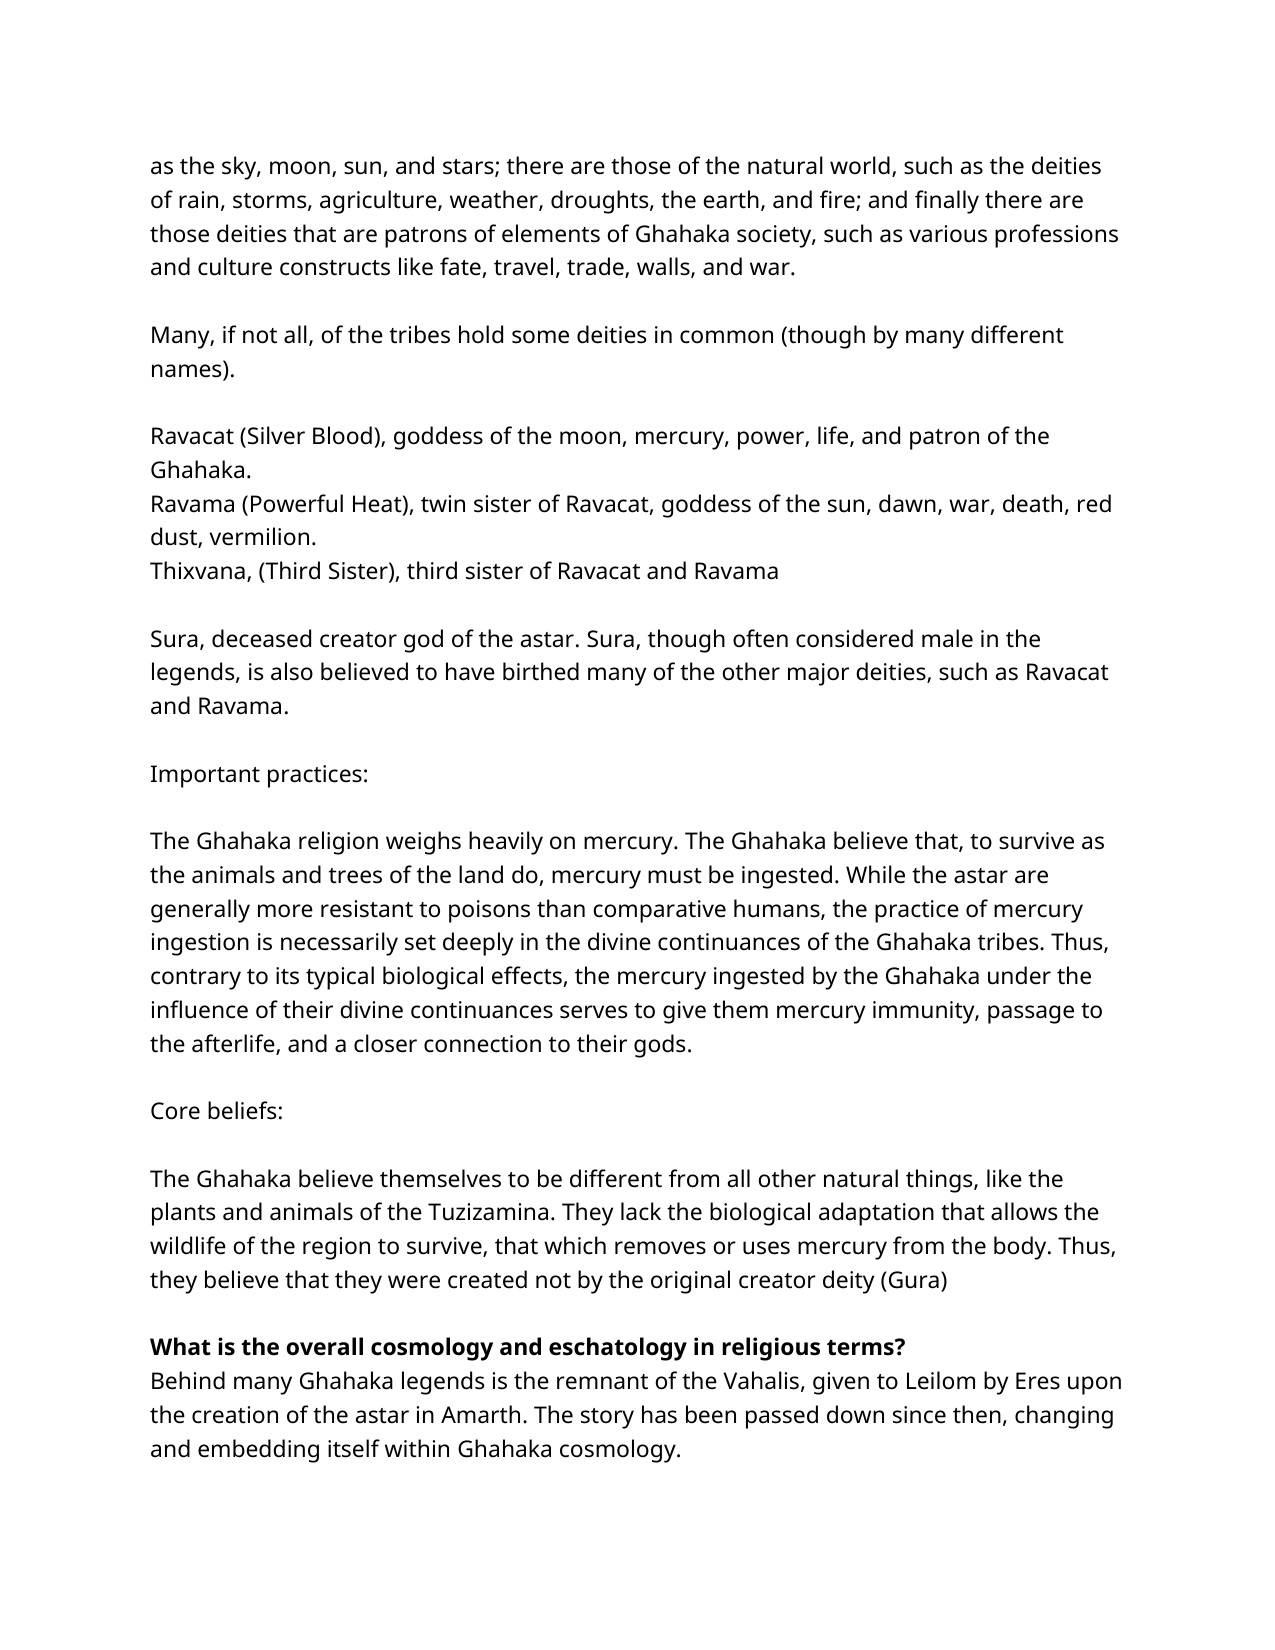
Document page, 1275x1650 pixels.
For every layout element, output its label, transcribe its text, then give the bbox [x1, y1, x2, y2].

text What is the overall cosmology and eschatology in religious terms? [150, 1331, 1125, 1362]
text Core beliefs: [150, 1095, 1125, 1126]
text Many, if not all, of the tribes hold some deities in common (though by many different names). [150, 319, 1125, 384]
text Thixvana, (Third Sister), third sister of Ravacat and Ravama [150, 555, 1125, 586]
text Important practices: [150, 757, 1125, 789]
text as the sky, moon, sun, and stars; there are those of the natural world, such as the deities of rain, storms, agriculture, weather, droughts, the earth, and fire; and finally there are those deities that are patrons of elements of Ghahaka society, such as various professions and culture constructs like fate, travel, trade, walls, and war. [150, 150, 1125, 282]
text The Ghahaka religion weighs heavily on mercury. The Ghahaka believe that, to survive as the animals and trees of the land do, mercury must be ingested. While the astar are generally more resistant to poisons than comparative humans, the practice of mercury ingestion is necessarily set deeply in the divine continuances of the Ghahaka tribes. Thus, contrary to its typical biological effects, the mercury ingested by the Ghahaka under the influence of their divine continuances serves to give them mercury immunity, passage to the afterlife, and a closer connection to their gods. [150, 825, 1125, 1059]
text The Ghahaka believe themselves to be different from all other natural things, like the plants and animals of the Tuzizamina. They lack the biological adaptation that allows the wildlife of the region to survive, that which removes or uses mercury from the body. Thus, they believe that they were created not by the original creator deity (Gura) [150, 1162, 1125, 1295]
text Ravacat (Silver Blood), goddess of the moon, mercury, power, life, and patron of the Ghahaka. [150, 420, 1125, 485]
text Behind many Ghahaka legends is the remnant of the Vahalis, given to Leilom by Eres upon the creation of the astar in Amarth. The story has been passed down since then, changing and embedding itself within Ghahaka cosmology. [150, 1365, 1125, 1464]
text Sura, deceased creator god of the astar. Sura, though often considered male in the legends, is also believed to have birthed many of the other major deities, such as Ravacat and Ravama. [150, 622, 1125, 721]
text Ravama (Powerful Heat), twin sister of Ravacat, goddess of the sun, dawn, war, death, red dust, vermilion. [150, 487, 1125, 552]
